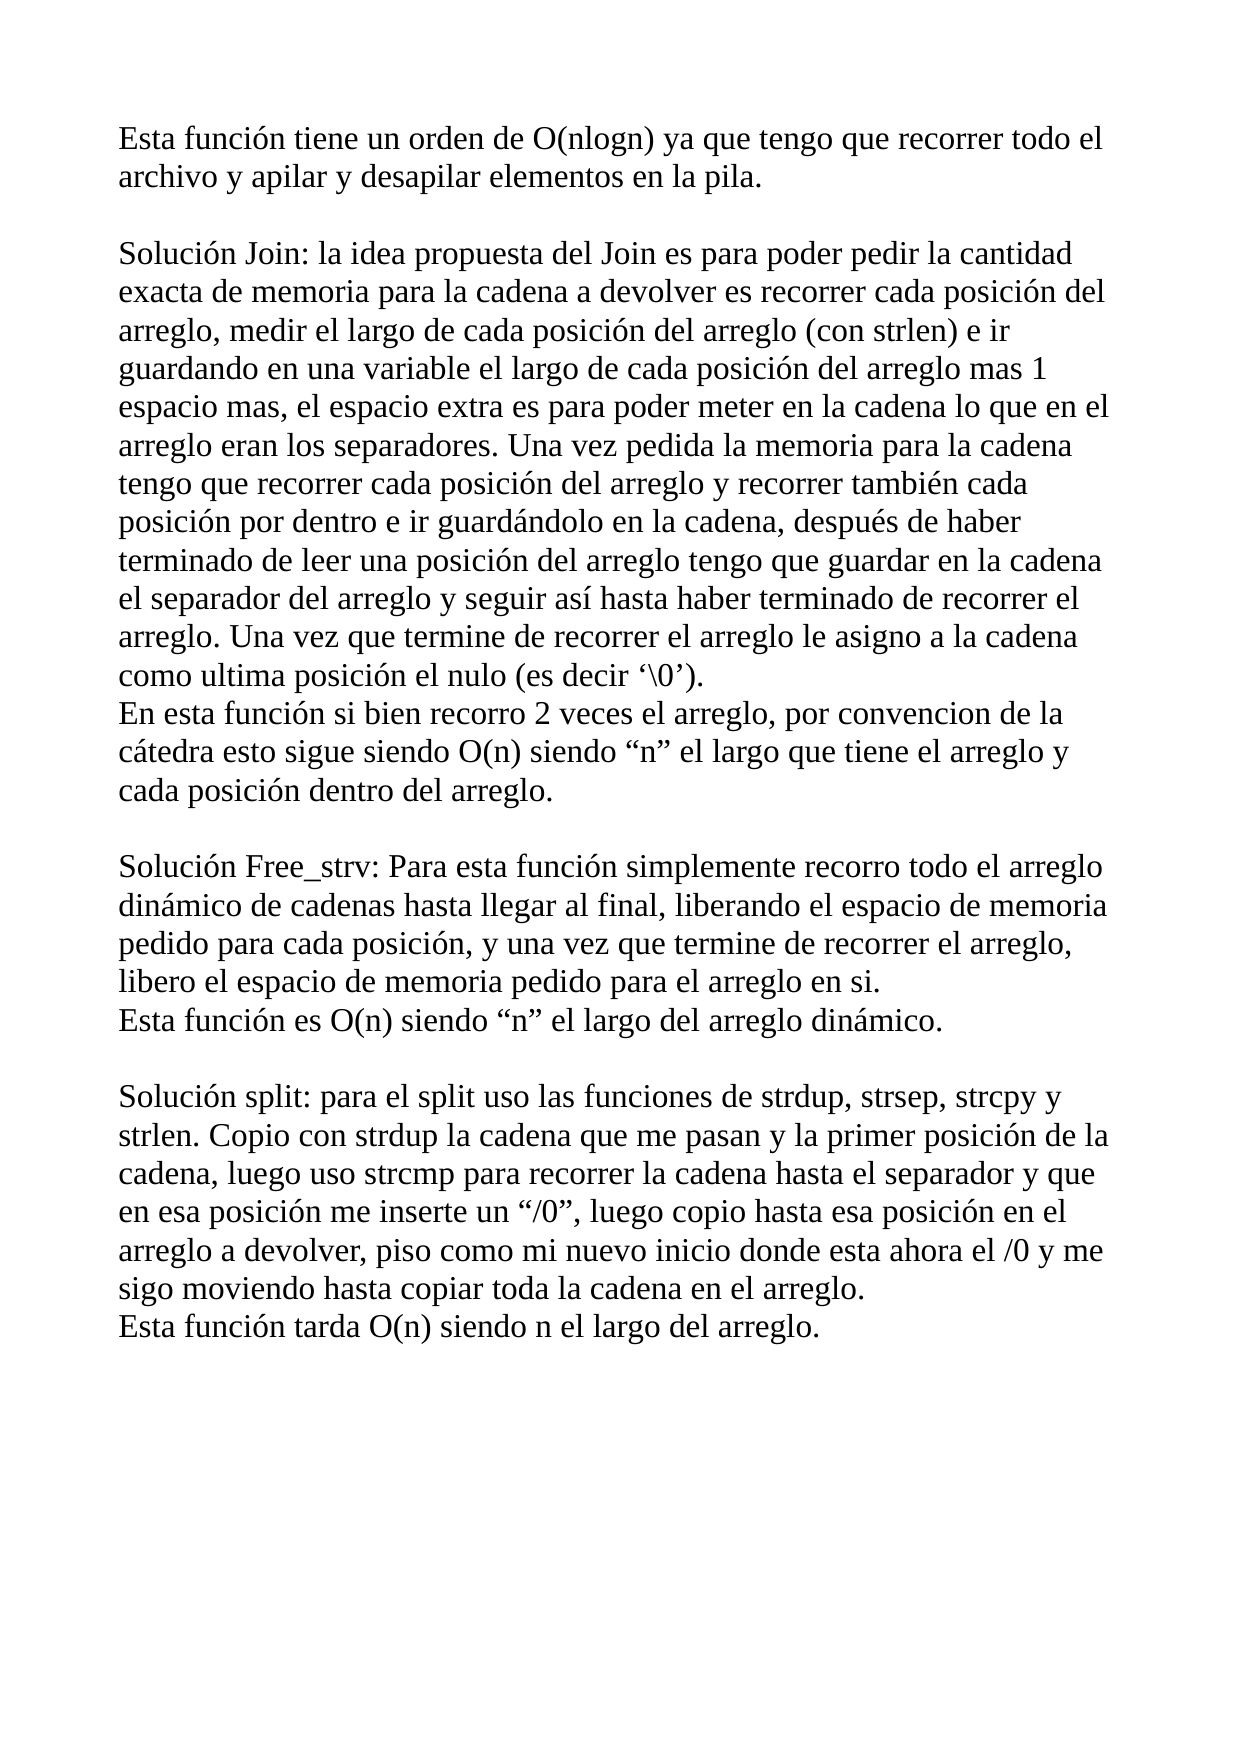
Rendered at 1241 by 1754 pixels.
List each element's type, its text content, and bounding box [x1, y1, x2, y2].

text Solución Free_strv: Para esta función simplemente recorro todo el arreglo dinámico de cadenas hasta llegar al final, liberando el espacio de memoria pedido para cada posición, y una vez que termine de recorrer el arreglo, libero el espacio de memoria pedido para el arreglo en si. [118, 846, 1122, 1000]
text Esta función es O(n) siendo “n” el largo del arreglo dinámico. [118, 1000, 1122, 1038]
text En esta función si bien recorro 2 veces el arreglo, por convencion de la cátedra esto sigue siendo O(n) siendo “n” el largo que tiene el arreglo y cada posición dentro del arreglo. [118, 693, 1122, 808]
text Solución Join: la idea propuesta del Join es para poder pedir la cantidad exacta de memoria para la cadena a devolver es recorrer cada posición del arreglo, medir el largo de cada posición del arreglo (con strlen) e ir guardando en una variable el largo de cada posición del arreglo mas 1 espacio mas, el espacio extra es para poder meter en la cadena lo que en el arreglo eran los separadores. Una vez pedida la memoria para la cadena tengo que recorrer cada posición del arreglo y recorrer también cada posición por dentro e ir guardándolo en la cadena, después de haber terminado de leer una posición del arreglo tengo que guardar en la cadena el separador del arreglo y seguir así hasta haber terminado de recorrer el arreglo. Una vez que termine de recorrer el arreglo le asigno a la cadena como ultima posición el nulo (es decir ‘\0’). [118, 233, 1122, 693]
text Solución split: para el split uso las funciones de strdup, strsep, strcpy y strlen. Copio con strdup la cadena que me pasan y la primer posición de la cadena, luego uso strcmp para recorrer la cadena hasta el separador y que en esa posición me inserte un “/0”, luego copio hasta esa posición en el arreglo a devolver, piso como mi nuevo inicio donde esta ahora el /0 y me sigo moviendo hasta copiar toda la cadena en el arreglo. [118, 1076, 1122, 1306]
text Esta función tarda O(n) siendo n el largo del arreglo. [118, 1306, 1122, 1345]
text Esta función tiene un orden de O(nlogn) ya que tengo que recorrer todo el archivo y apilar y desapilar elementos en la pila. [118, 118, 1122, 195]
